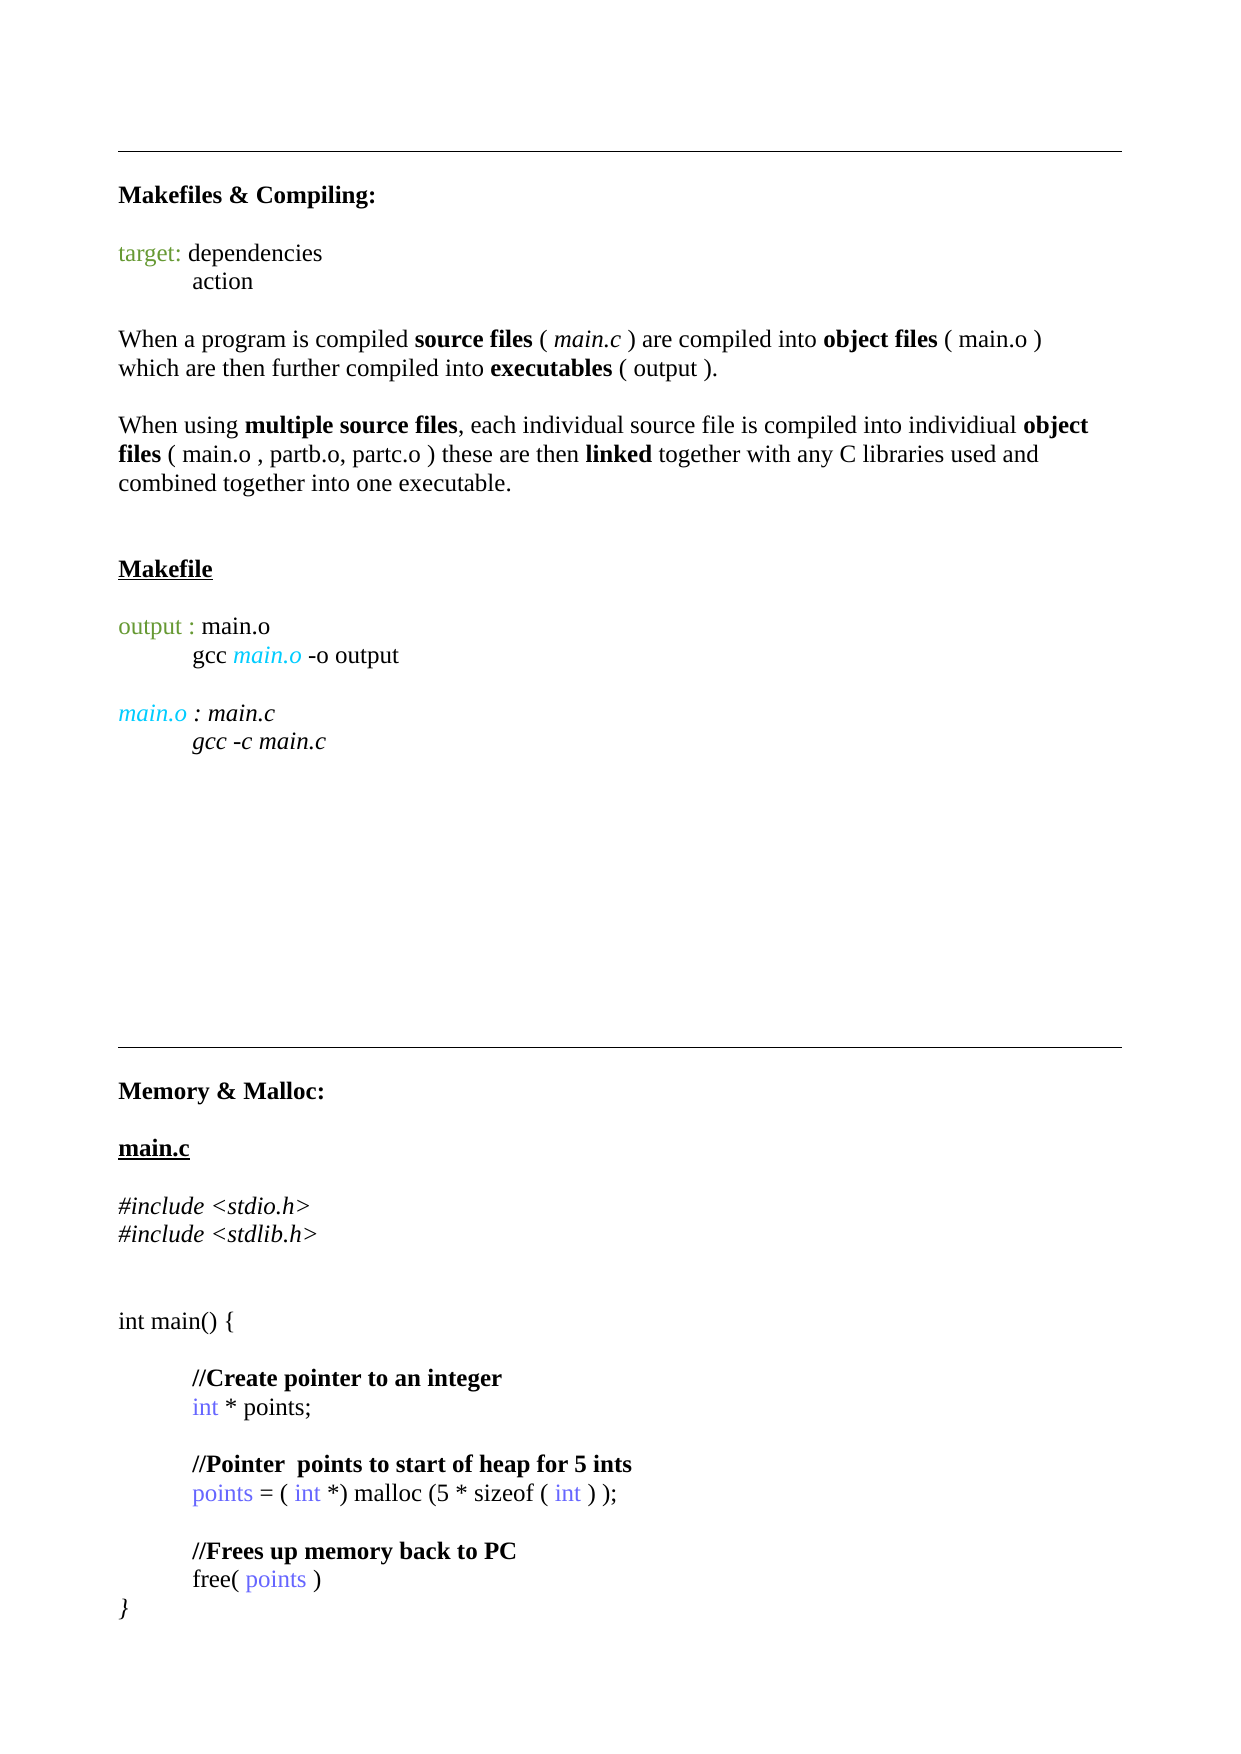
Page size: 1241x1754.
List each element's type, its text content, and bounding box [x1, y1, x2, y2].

text //Frees up memory back to PC [118, 1536, 1122, 1564]
text which are then further compiled into executables ( output ). [118, 353, 1122, 381]
text main.c [118, 1133, 1122, 1162]
text free( points ) [118, 1564, 1122, 1593]
text Memory & Malloc: [118, 1076, 1122, 1104]
text points = ( int *) malloc (5 * sizeof ( int ) ); [118, 1478, 1122, 1507]
text When a program is compiled source files ( main.c ) are compiled into object files ( main.o ) [118, 324, 1122, 353]
text #include <stdio.h> [118, 1191, 1122, 1219]
text //Create pointer to an integer [118, 1363, 1122, 1392]
text main.o : main.c [118, 698, 1122, 726]
text } [118, 1593, 1122, 1622]
text #include <stdlib.h> [118, 1219, 1122, 1248]
text //Pointer points to start of heap for 5 ints [118, 1449, 1122, 1478]
text action [118, 266, 1122, 295]
text target: dependencies [118, 238, 1122, 266]
text int * points; [118, 1392, 1122, 1421]
text gcc main.o -o output [118, 640, 1122, 669]
text int main() { [118, 1306, 1122, 1334]
text When using multiple source files, each individual source file is compiled into individiual object files ( main.o , partb.o, partc.o ) these are then linked together with any C libraries used and combined together into one executable. [118, 410, 1122, 496]
text output : main.o [118, 611, 1122, 640]
text gcc -c main.c [118, 726, 1122, 755]
text Makefile [118, 554, 1122, 583]
text Makefiles & Compiling: [118, 180, 1122, 209]
